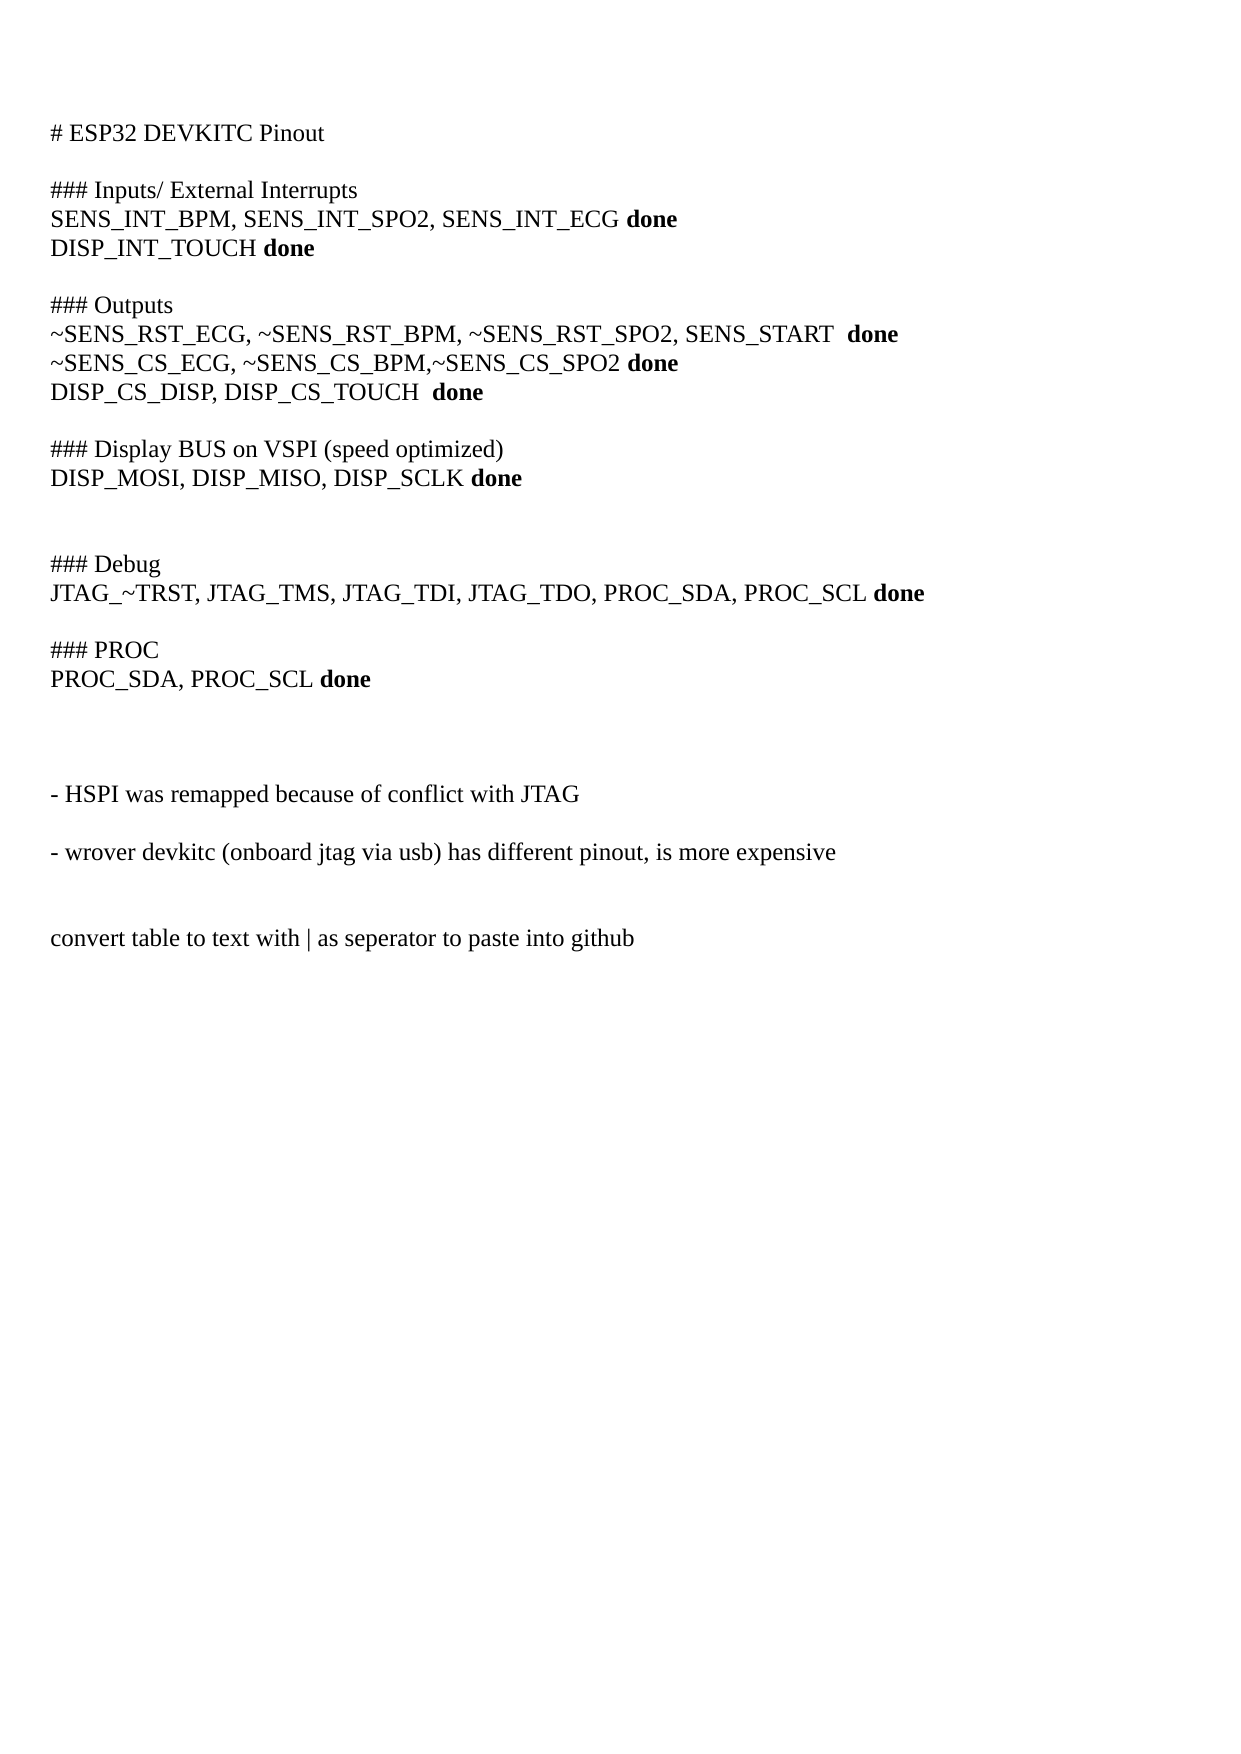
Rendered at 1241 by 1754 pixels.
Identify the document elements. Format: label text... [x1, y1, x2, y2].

text DISP_CS_DISP, DISP_CS_TOUCH done [50, 377, 1123, 406]
text ~SENS_RST_ECG, ~SENS_RST_BPM, ~SENS_RST_SPO2, SENS_START done [50, 319, 1123, 348]
text DISP_INT_TOUCH done [50, 233, 1123, 262]
text # ESP32 DEVKITC Pinout [50, 118, 1123, 147]
text ### PROC [50, 636, 1123, 664]
text - HSPI was remapped because of conflict with JTAG [50, 751, 1123, 808]
text SENS_INT_BPM, SENS_INT_SPO2, SENS_INT_ECG done [50, 204, 1123, 233]
text convert table to text with | as seperator to paste into github [50, 923, 1123, 952]
text ### Inputs/ External Interrupts [50, 176, 1123, 204]
text ### Outputs [50, 291, 1123, 319]
text ### Debug [50, 549, 1123, 578]
text ### Display BUS on VSPI (speed optimized) [50, 434, 1123, 463]
text JTAG_~TRST, JTAG_TMS, JTAG_TDI, JTAG_TDO, PROC_SDA, PROC_SCL done [50, 578, 1123, 607]
text DISP_MOSI, DISP_MISO, DISP_SCLK done [50, 463, 1123, 492]
text ~SENS_CS_ECG, ~SENS_CS_BPM,~SENS_CS_SPO2 done [50, 348, 1123, 377]
text PROC_SDA, PROC_SCL done [50, 664, 1123, 693]
text - wrover devkitc (onboard jtag via usb) has different pinout, is more expensive [50, 837, 1123, 866]
